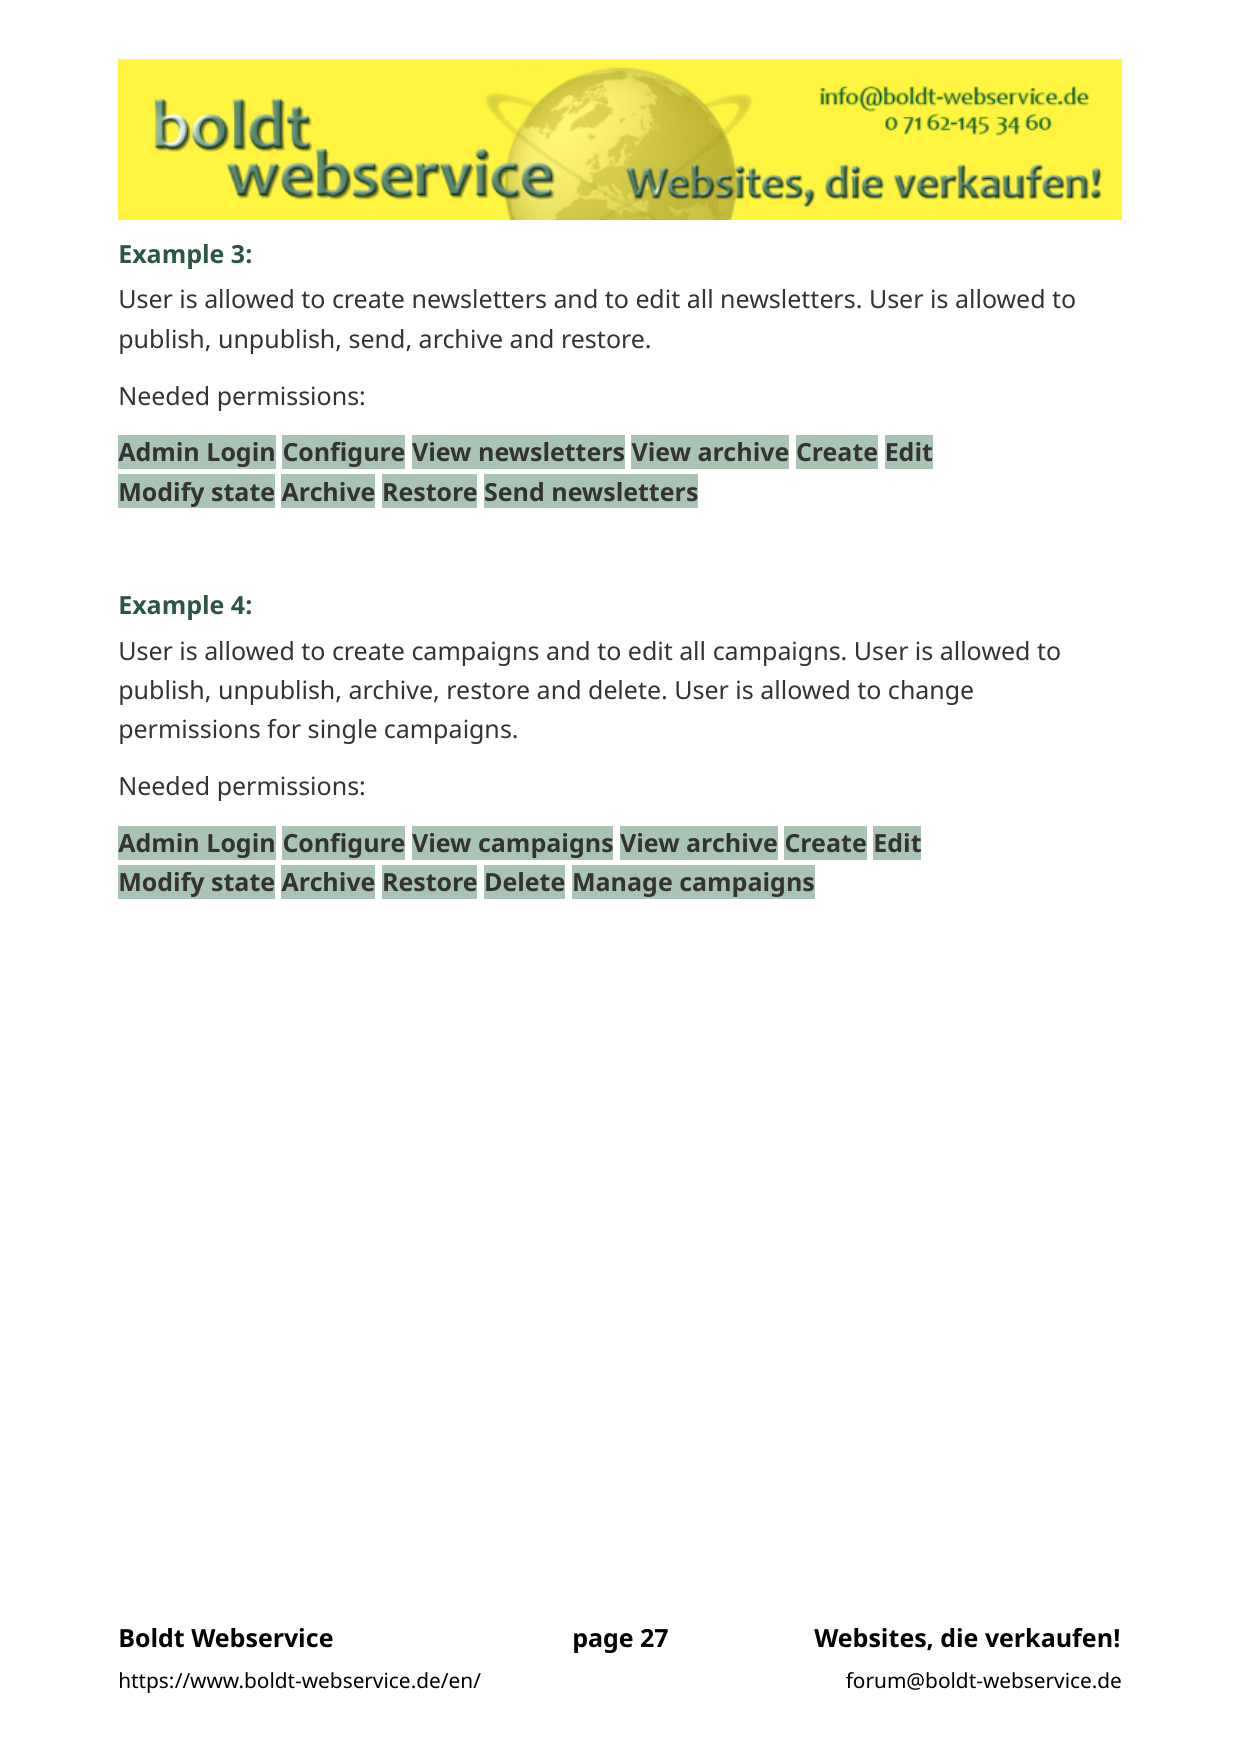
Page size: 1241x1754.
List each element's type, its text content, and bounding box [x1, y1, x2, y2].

subtitle Example 3: [118, 236, 1122, 270]
picture [118, 59, 1123, 220]
text Admin Login Configure View newsletters View archive Create Edit Modify state Archive Restore Send newsletters [118, 435, 1122, 508]
text Needed permissions: [118, 378, 1122, 412]
subtitle Example 4: [118, 588, 1122, 622]
text Admin Login Configure View campaigns View archive Create Edit Modify state Archive Restore Delete Manage campaigns [118, 826, 1122, 899]
text User is allowed to create campaigns and to edit all campaigns. User is allowed to publish, unpublish, archive, restore and delete. User is allowed to change permissions for single campaigns. [118, 634, 1122, 746]
text User is allowed to create newsletters and to edit all newsletters. User is allowed to publish, unpublish, send, archive and restore. [118, 282, 1122, 355]
text Needed permissions: [118, 769, 1122, 803]
